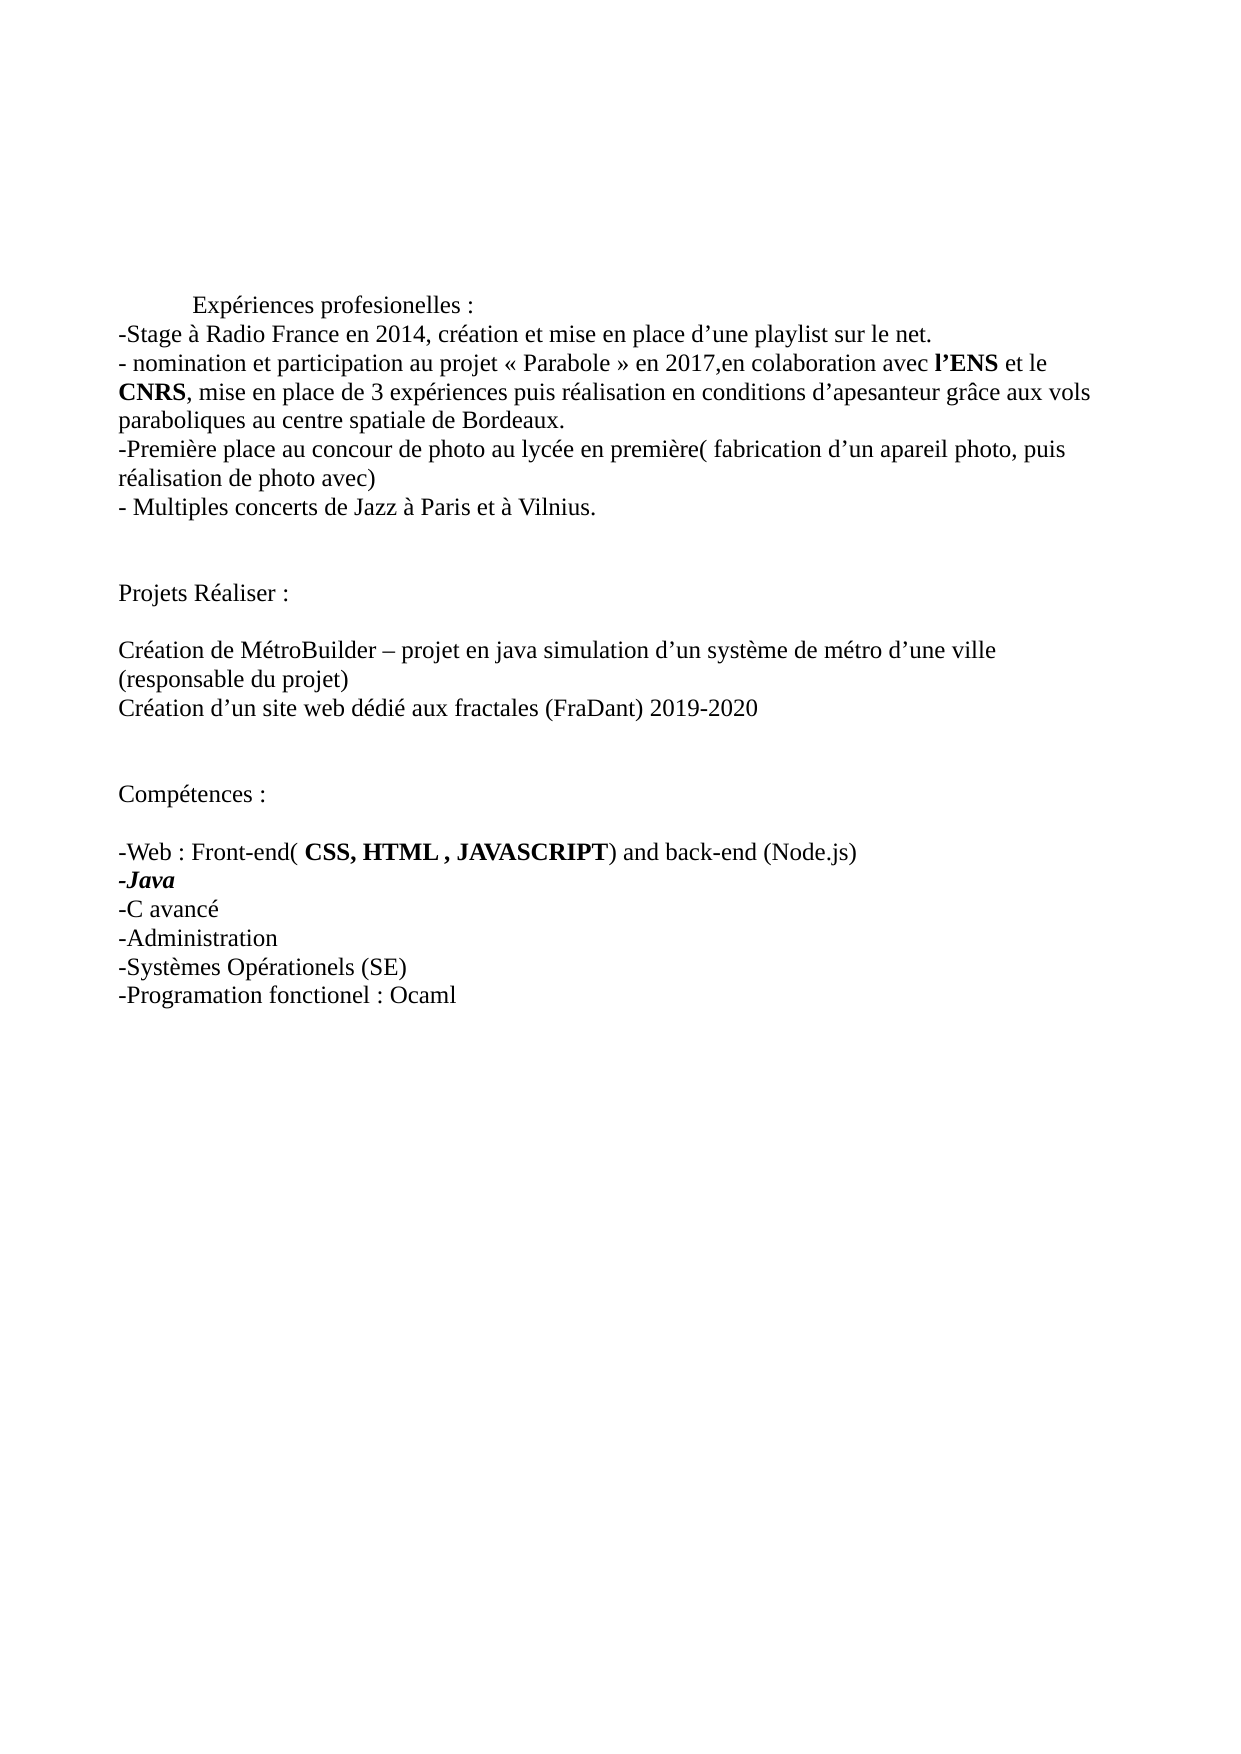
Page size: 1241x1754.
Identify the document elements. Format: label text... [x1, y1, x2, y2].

text -Administration [118, 923, 1122, 952]
text -Première place au concour de photo au lycée en première( fabrication d’un apareil photo, puis réalisation de photo avec) [118, 434, 1122, 492]
text Création d’un site web dédié aux fractales (FraDant) 2019-2020 [118, 693, 1122, 722]
text - nomination et participation au projet « Parabole » en 2017,en colaboration avec l’ENS et le CNRS, mise en place de 3 expériences puis réalisation en conditions d’apesanteur grâce aux vols paraboliques au centre spatiale de Bordeaux. [118, 348, 1122, 434]
text Compétences : [118, 779, 1122, 808]
text -C avancé [118, 894, 1122, 923]
text -Java [118, 866, 1122, 894]
text -Stage à Radio France en 2014, création et mise en place d’une playlist sur le net. [118, 319, 1122, 348]
text -Systèmes Opérationels (SE) [118, 952, 1122, 981]
text Création de MétroBuilder – projet en java simulation d’un système de métro d’une ville (responsable du projet) [118, 636, 1122, 693]
text - Multiples concerts de Jazz à Paris et à Vilnius. [118, 492, 1122, 521]
text Projets Réaliser : [118, 578, 1122, 607]
text -Programation fonctionel : Ocaml [118, 981, 1122, 1009]
text Expériences profesionelles : [118, 291, 1122, 319]
text -Web : Front-end( CSS, HTML , JAVASCRIPT) and back-end (Node.js) [118, 837, 1122, 866]
